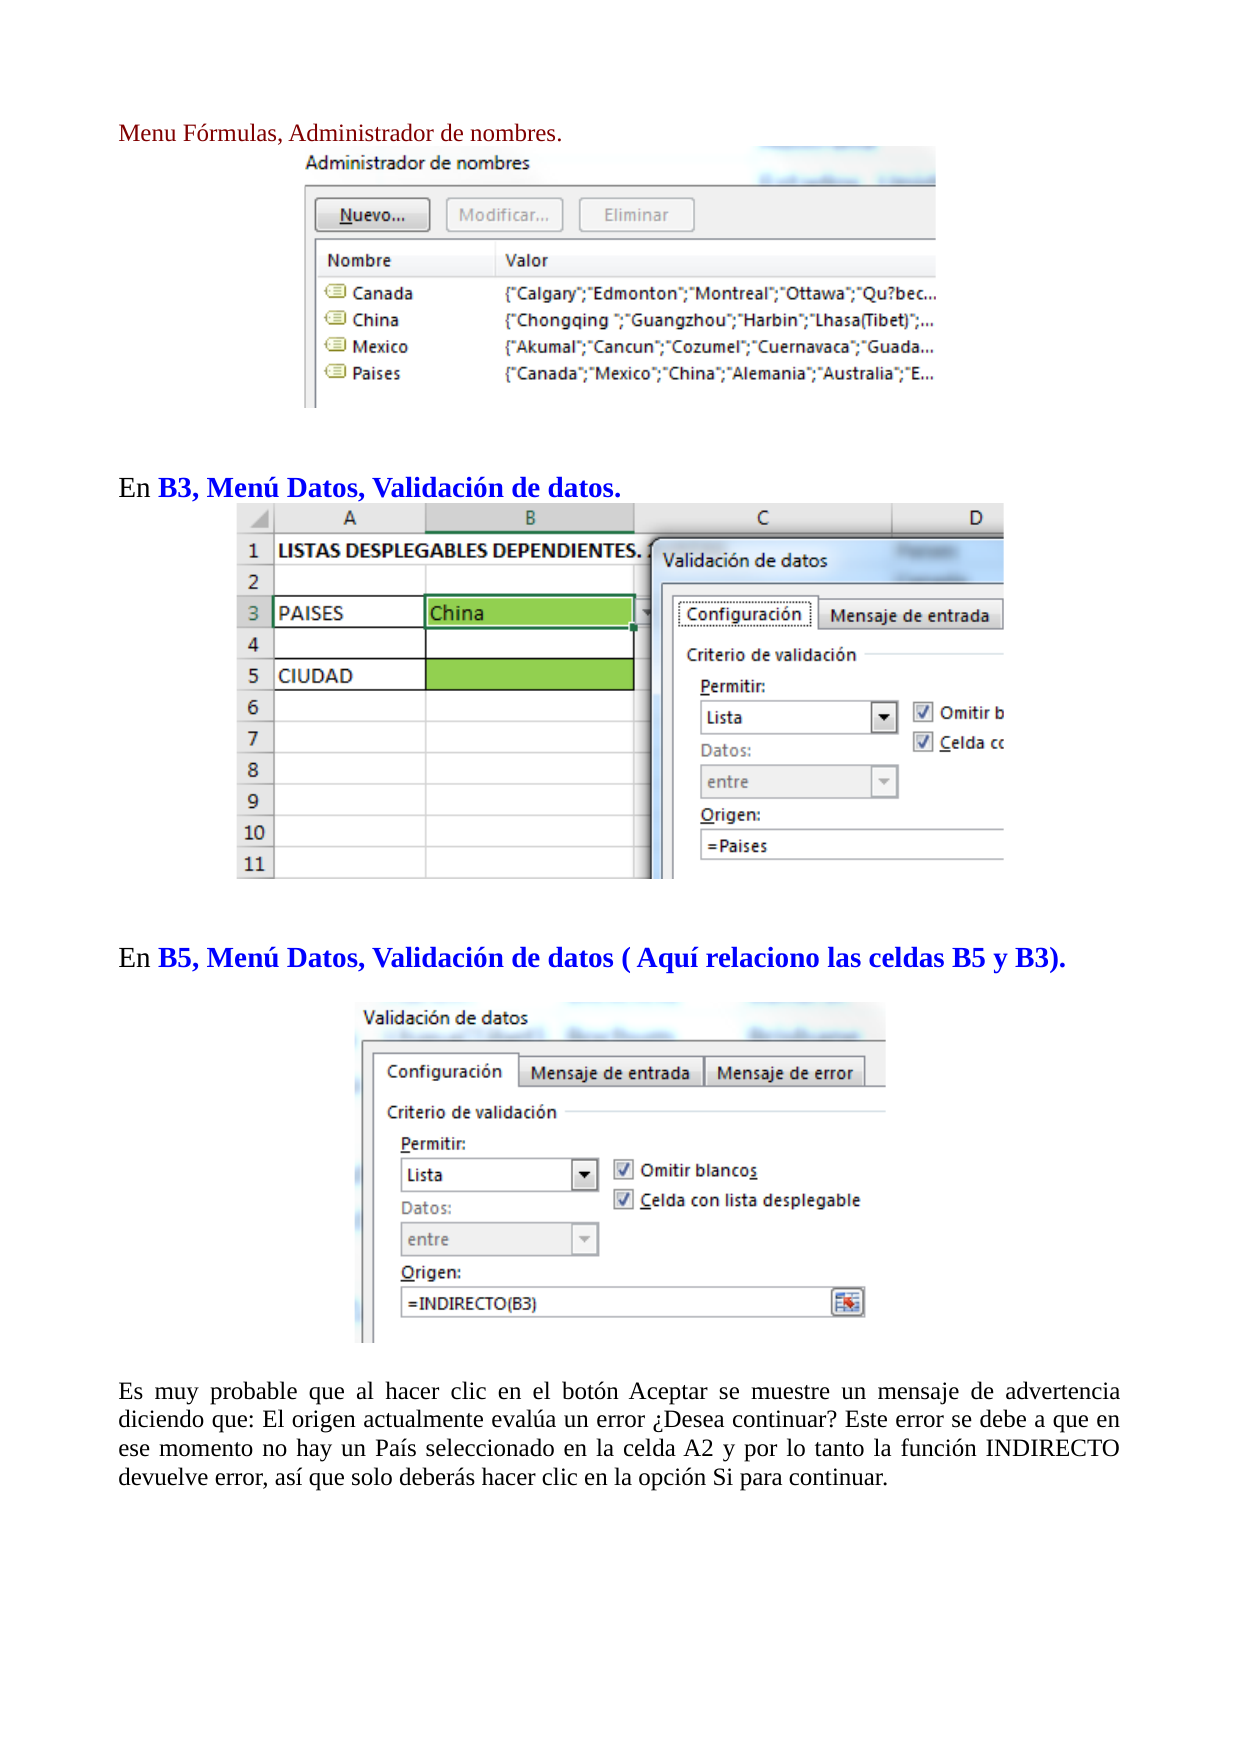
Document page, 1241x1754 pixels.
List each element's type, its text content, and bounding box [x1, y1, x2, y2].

text En B3, Menú Datos, Validación de datos. [118, 470, 1122, 504]
picture [236, 503, 1004, 879]
text En B5, Menú Datos, Validación de datos ( Aquí relaciono las celdas B5 y B3). [118, 940, 1122, 973]
picture [354, 1002, 886, 1343]
picture [304, 146, 936, 408]
text Es muy probable que al hacer clic en el botón Aceptar se muestre un mensaje de advertencia diciendo que: El origen actualmente evalúa un error ¿Desea continuar? Este error se debe a que en ese momento no hay un País seleccionado en la celda A2 y por lo tanto la función INDIRECTO devuelve error, así que solo deberás hacer clic en la opción Si para continuar. [118, 1376, 1122, 1491]
text Menu Fórmulas, Administrador de nombres. [118, 118, 1122, 147]
